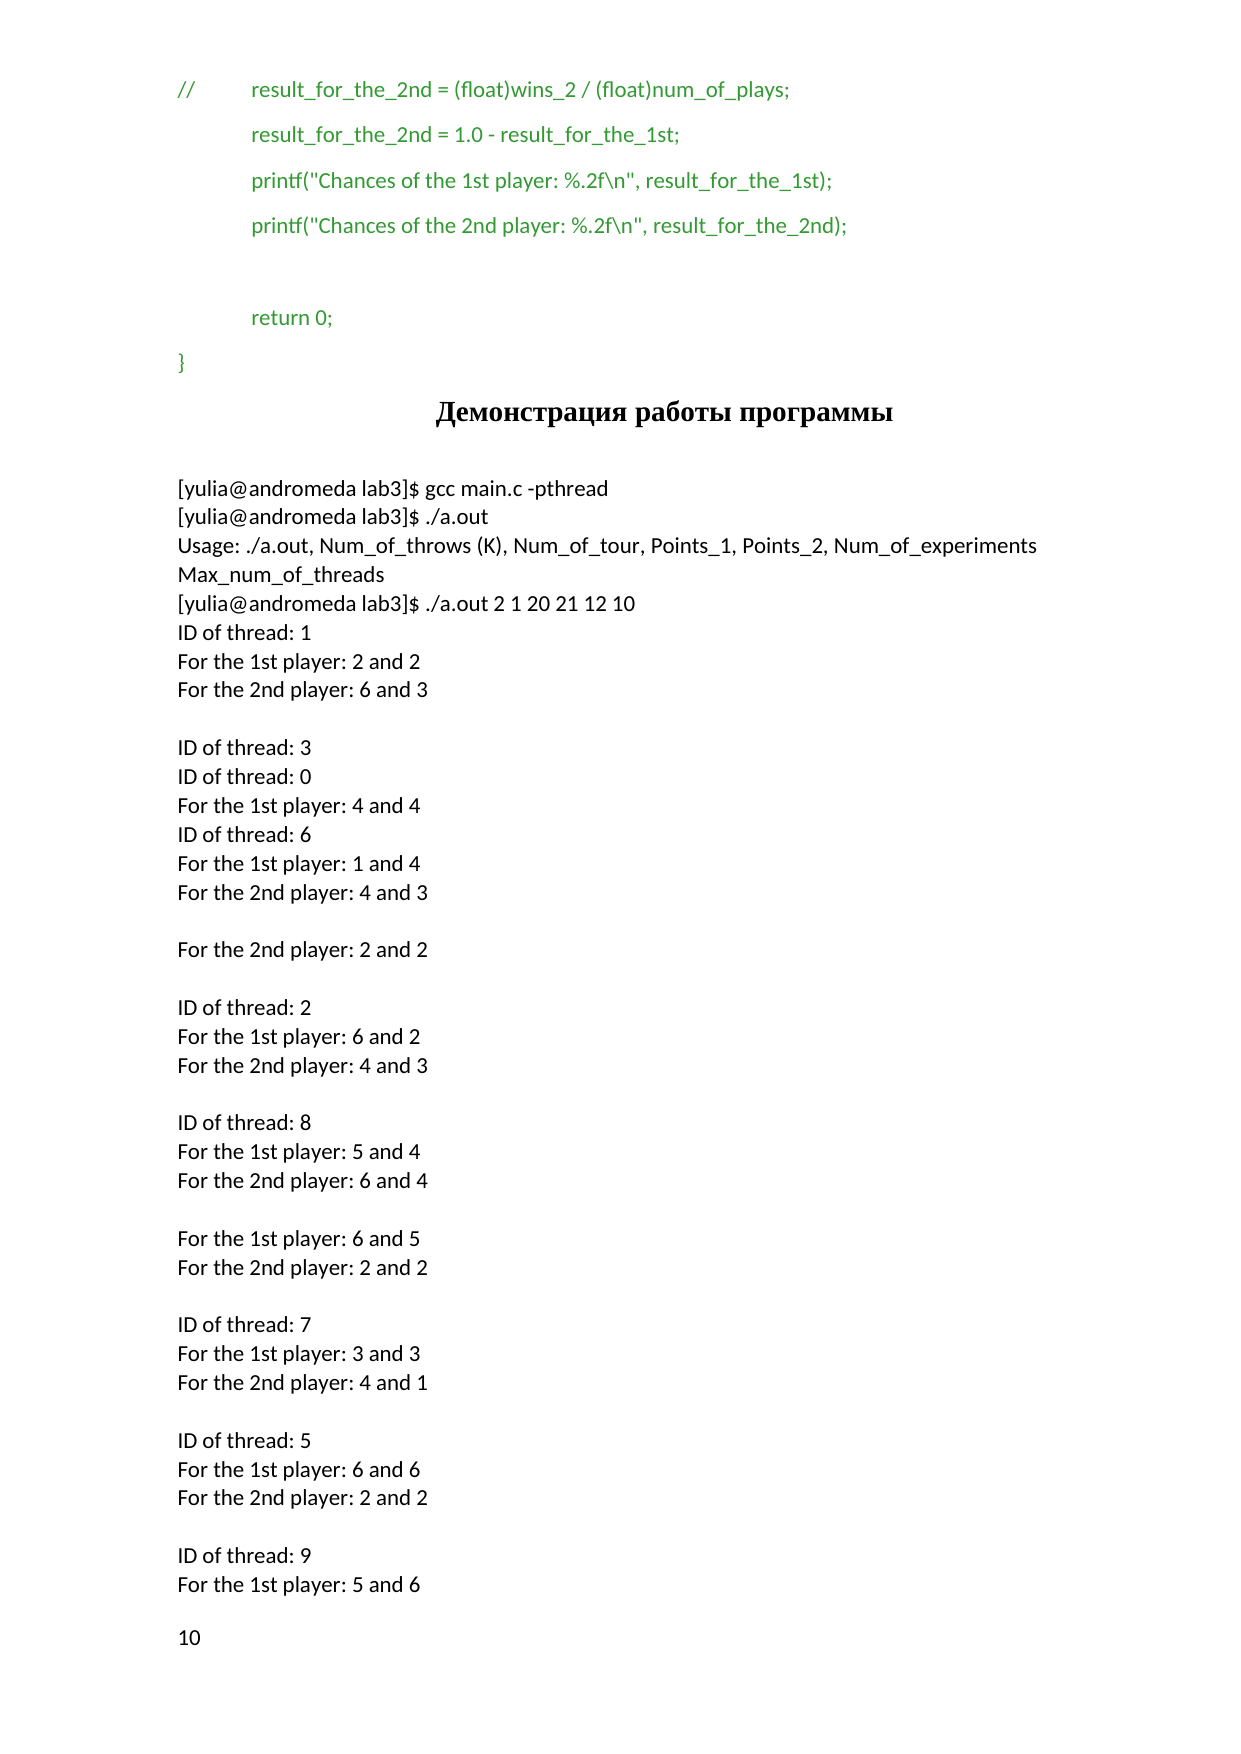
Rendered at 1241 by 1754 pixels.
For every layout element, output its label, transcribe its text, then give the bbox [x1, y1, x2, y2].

text For the 2nd player: 2 and 2 [177, 1253, 1152, 1281]
text For the 2nd player: 6 and 3 [177, 676, 1152, 704]
text ID of thread: 8 [177, 1108, 1152, 1136]
text result_for_the_2nd = 1.0 - result_for_the_1st; [177, 121, 1152, 148]
text For the 1st player: 6 and 5 [177, 1224, 1152, 1252]
text ID of thread: 5 [177, 1426, 1152, 1454]
text Usage: ./a.out, Num_of_throws (K), Num_of_tour, Points_1, Points_2, Num_of_experiments Max_num_of_threads [177, 531, 1152, 588]
text // result_for_the_2nd = (float)wins_2 / (float)num_of_plays; [177, 75, 1152, 103]
text ID of thread: 3 [177, 733, 1152, 761]
text return 0; [177, 303, 1152, 331]
text printf("Chances of the 1st player: %.2f\n", result_for_the_1st); [177, 166, 1152, 194]
text For the 2nd player: 4 and 1 [177, 1368, 1152, 1396]
text For the 2nd player: 2 and 2 [177, 1483, 1152, 1512]
text ID of thread: 6 [177, 820, 1152, 848]
text For the 2nd player: 2 and 2 [177, 935, 1152, 963]
text ID of thread: 9 [177, 1541, 1152, 1569]
text [yulia@andromeda lab3]$ ./a.out 2 1 20 21 12 10 [177, 589, 1152, 617]
text } [177, 348, 1152, 376]
text ID of thread: 2 [177, 993, 1152, 1021]
text [yulia@andromeda lab3]$ gcc main.c -pthread [177, 474, 1152, 502]
text For the 1st player: 6 and 6 [177, 1455, 1152, 1483]
text Демонстрация работы программы [177, 394, 1152, 427]
text ID of thread: 0 [177, 762, 1152, 790]
text For the 1st player: 5 and 6 [177, 1570, 1152, 1598]
text For the 1st player: 4 and 4 [177, 791, 1152, 819]
text For the 1st player: 6 and 2 [177, 1022, 1152, 1050]
text For the 2nd player: 6 and 4 [177, 1166, 1152, 1194]
text For the 1st player: 3 and 3 [177, 1339, 1152, 1367]
text For the 1st player: 5 and 4 [177, 1137, 1152, 1165]
text For the 2nd player: 4 and 3 [177, 878, 1152, 906]
text ID of thread: 1 [177, 618, 1152, 646]
text For the 2nd player: 4 and 3 [177, 1051, 1152, 1079]
text For the 1st player: 1 and 4 [177, 849, 1152, 877]
text [yulia@andromeda lab3]$ ./a.out [177, 502, 1152, 531]
text ID of thread: 7 [177, 1310, 1152, 1338]
text For the 1st player: 2 and 2 [177, 647, 1152, 675]
text printf("Chances of the 2nd player: %.2f\n", result_for_the_2nd); [177, 212, 1152, 239]
